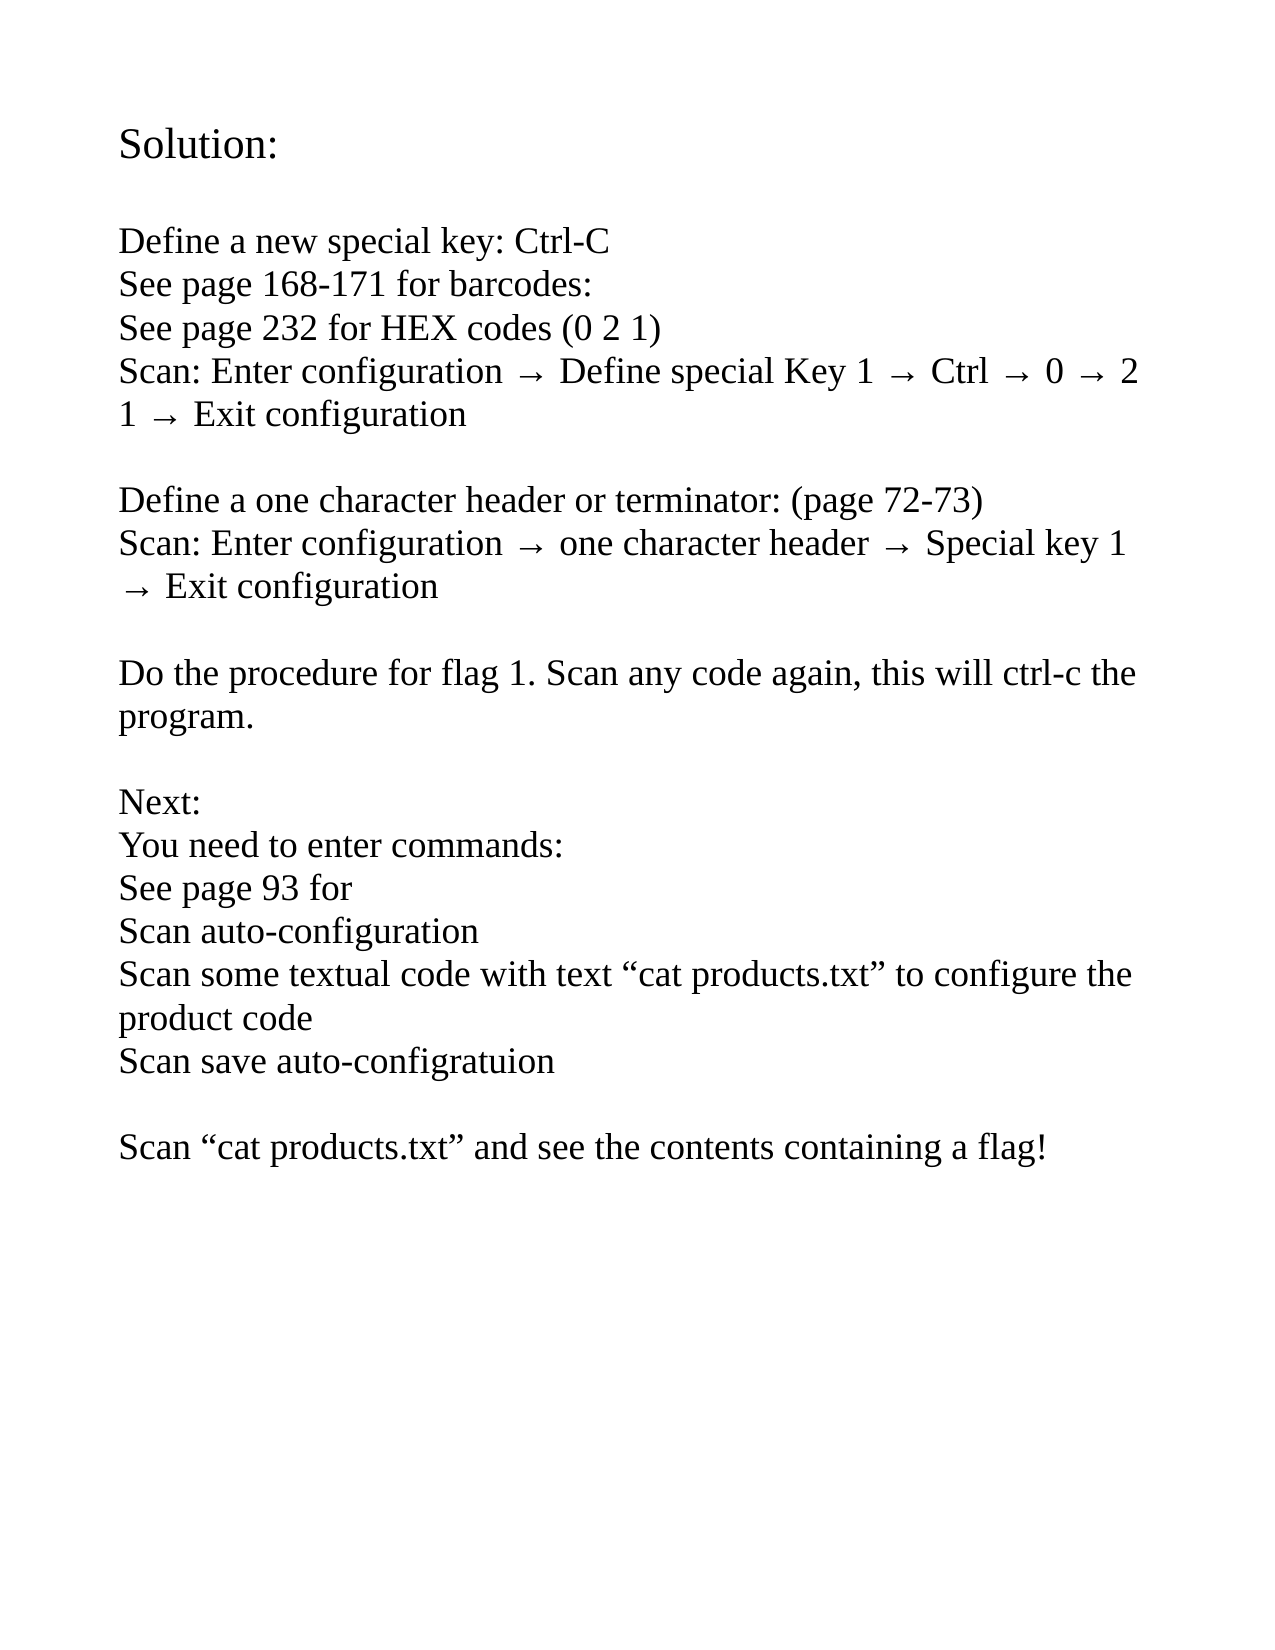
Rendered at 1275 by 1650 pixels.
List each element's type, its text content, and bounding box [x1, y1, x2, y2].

text Scan auto-configuration Scan some textual code with text “cat products.txt” to configure the product code Scan save auto-configratuion [118, 909, 1157, 1081]
text Scan “cat products.txt” and see the contents containing a flag! [118, 1124, 1157, 1167]
text See page 168-171 for barcodes: See page 232 for HEX codes (0 2 1) [118, 262, 1157, 348]
text Define a new special key: Ctrl-C [118, 219, 1157, 262]
text Scan: Enter configuration → one character header → Special key 1 → Exit configuration Do the procedure for flag 1. Scan any code again, this will ctrl-c the program. [118, 521, 1157, 736]
text Scan: Enter configuration → Define special Key 1 → Ctrl → 0 → 2 1 → Exit configuration Define a one character header or terminator: (page 72-73) [118, 348, 1157, 521]
text Next: You need to enter commands: See page 93 for [118, 779, 1157, 909]
text Solution: [118, 118, 1157, 219]
